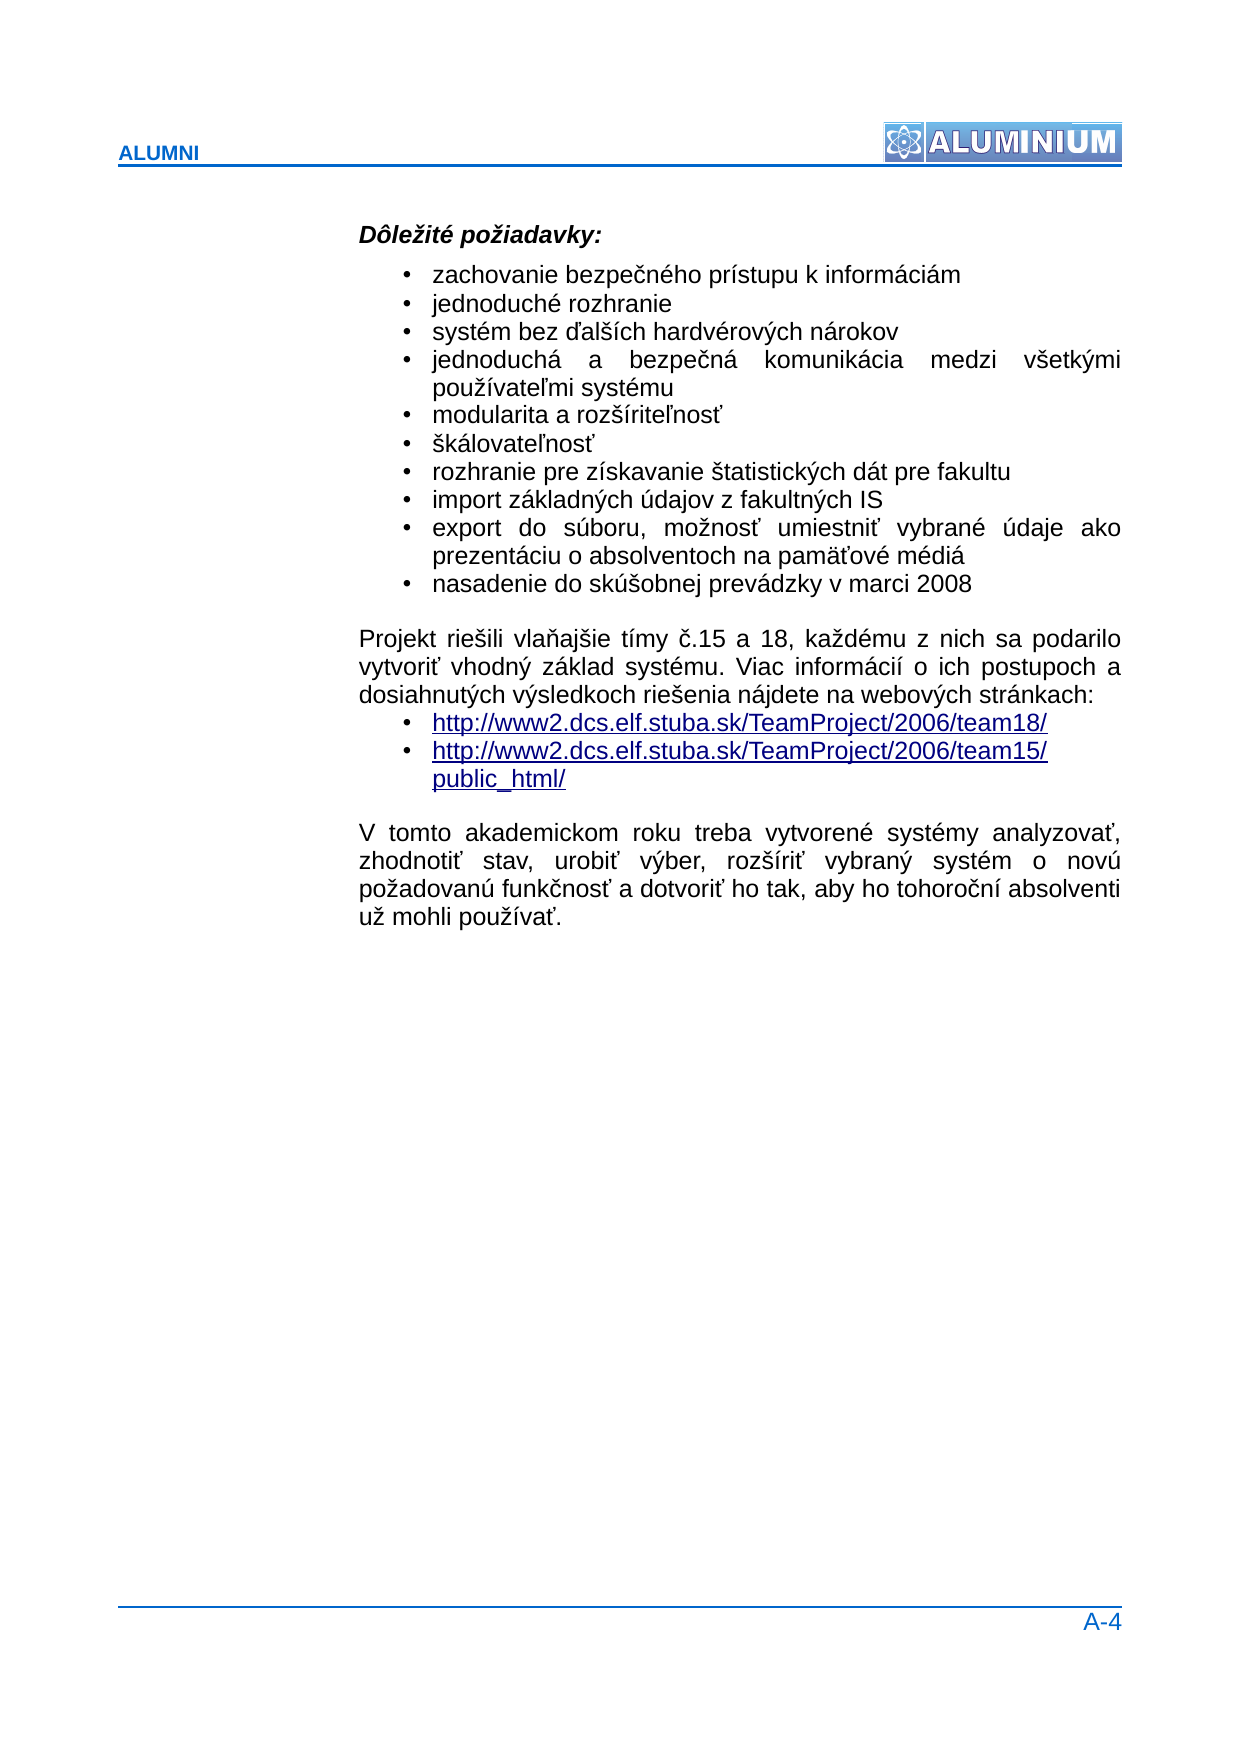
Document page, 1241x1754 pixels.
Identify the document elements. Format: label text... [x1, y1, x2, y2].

text Projekt riešili vlaňajšie tímy č.15 a 18, každému z nich sa podarilo vytvoriť vhodný základ systému. Viac informácií o ich postupoch a dosiahnutých výsledkoch riešenia nájdete na webových stránkach: [358, 625, 1122, 709]
text V tomto akademickom roku treba vytvorené systémy analyzovať, zhodnotiť stav, urobiť výber, rozšíriť vybraný systém o novú požadovanú funkčnosť a dotvoriť ho tak, aby ho tohoroční absolventi už mohli používať. [358, 819, 1122, 930]
list jednoduchá a bezpečná komunikácia medzi všetkými používateľmi systému [403, 345, 1122, 401]
list http://www2.dcs.elf.stuba.sk/TeamProject/2006/team15/public_html/ [403, 737, 1122, 793]
list zachovanie bezpečného prístupu k informáciám [403, 261, 1122, 289]
list nasadenie do skúšobnej prevádzky v marci 2008 [403, 569, 1122, 597]
list rozhranie pre získavanie štatistických dát pre fakultu [403, 457, 1122, 485]
list škálovateľnosť [403, 429, 1122, 457]
subtitle Dôležité požiadavky: [358, 221, 1122, 249]
list import základných údajov z fakultných IS [403, 485, 1122, 513]
list http://www2.dcs.elf.stuba.sk/TeamProject/2006/team18/ [403, 709, 1122, 737]
list modularita a rozšíriteľnosť [403, 401, 1122, 429]
list systém bez ďalších hardvérových nárokov [403, 317, 1122, 345]
list export do súboru, možnosť umiestniť vybrané údaje ako prezentáciu o absolventoch na pamäťové médiá [403, 513, 1122, 569]
list jednoduché rozhranie [403, 289, 1122, 317]
